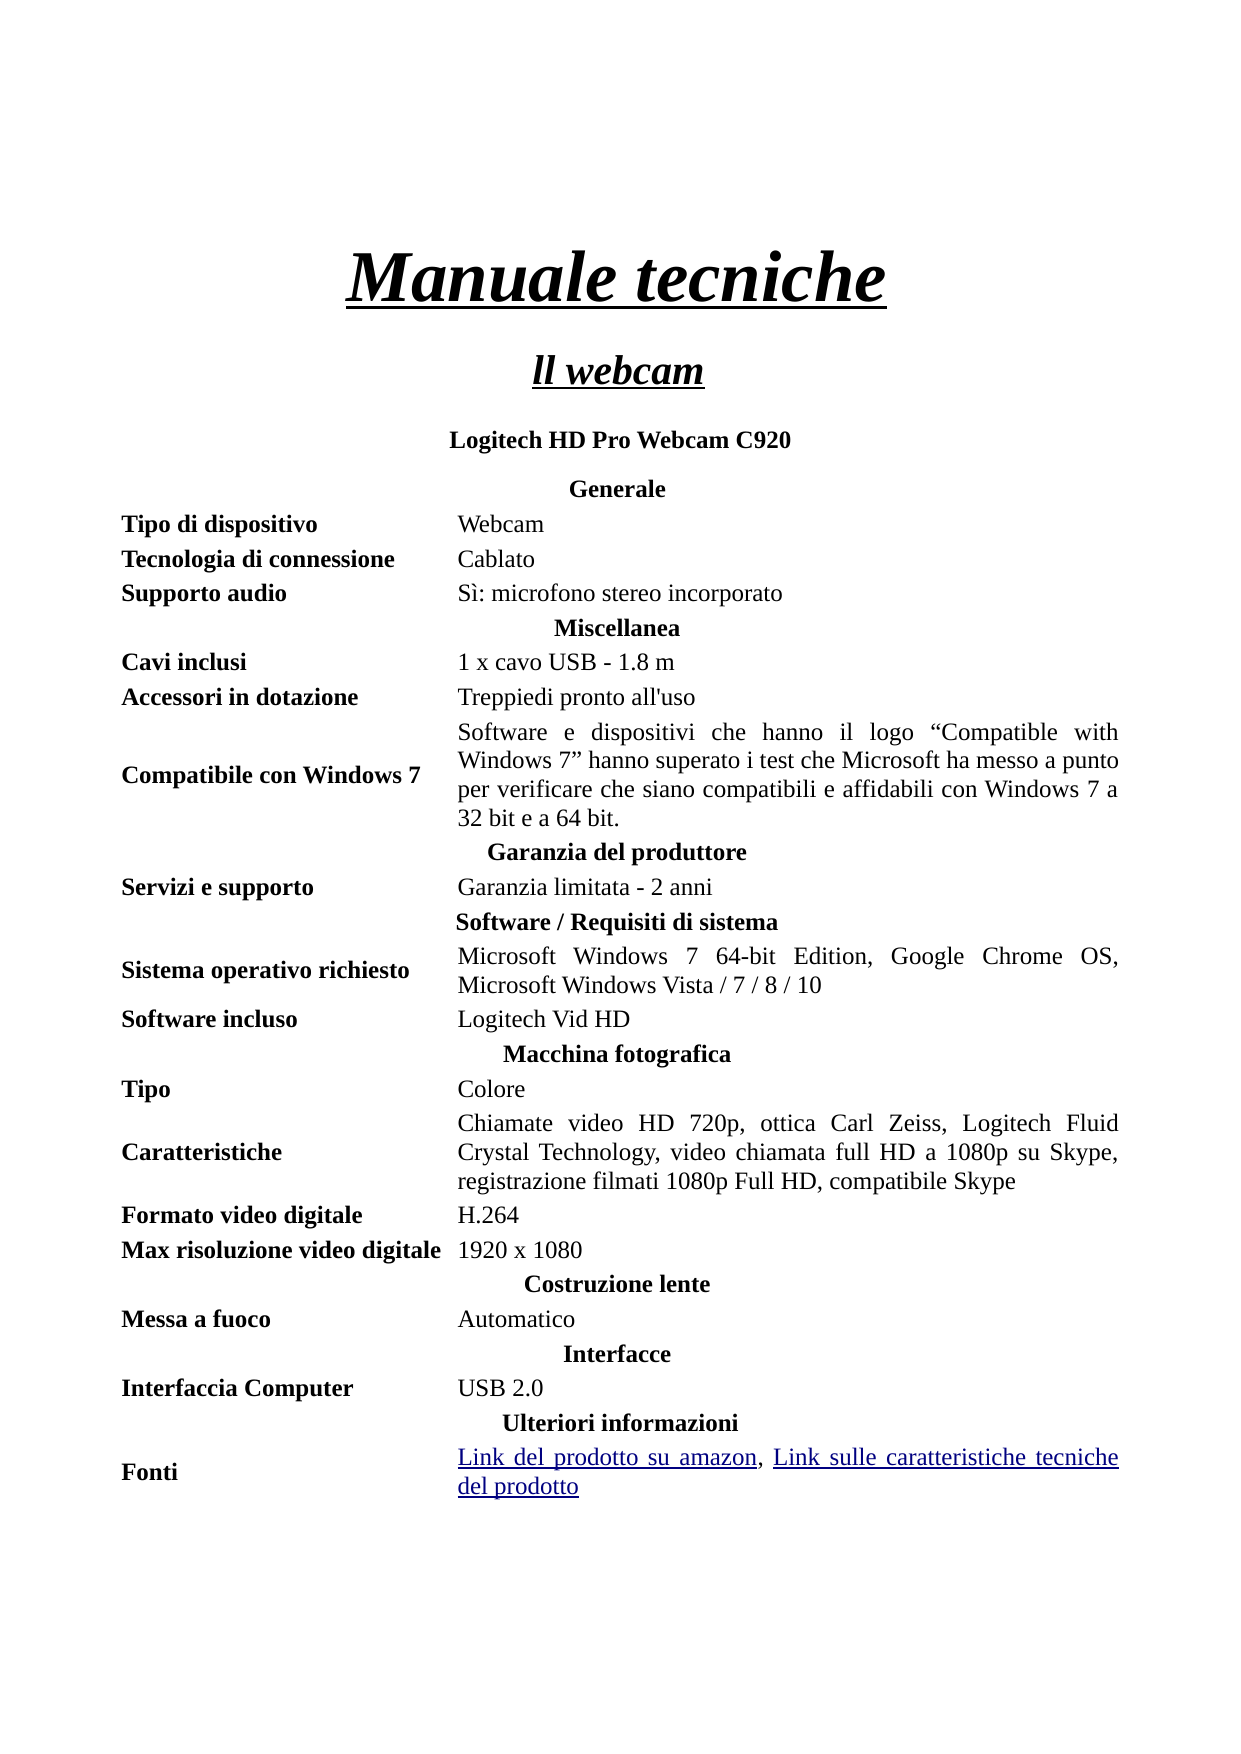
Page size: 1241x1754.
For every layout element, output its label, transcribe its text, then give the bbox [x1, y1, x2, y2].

table_cell H.264 [454, 1198, 1122, 1232]
table_cell Interfacce [118, 1336, 1122, 1370]
table_cell Automatico [454, 1301, 1122, 1336]
table_cell Interfaccia Computer [118, 1370, 454, 1405]
table_cell Compatibile con Windows 7 [118, 714, 454, 834]
table_cell Supporto audio [118, 575, 454, 610]
table_cell Caratteristiche [118, 1105, 454, 1197]
table_cell 1 x cavo USB - 1.8 m [454, 645, 1122, 679]
table_cell Chiamate video HD 720p, ottica Carl Zeiss, Logitech Fluid Crystal Technology, video chiamata full HD a 1080p su Skype, registrazione filmati 1080p Full HD, compatibile Skype [454, 1105, 1122, 1197]
table_cell Max risoluzione video digitale [118, 1232, 454, 1267]
table_cell Colore [454, 1071, 1122, 1105]
table_cell Logitech Vid HD [454, 1002, 1122, 1036]
table_cell Tipo di dispositivo [118, 506, 454, 541]
table_cell Servizi e supporto [118, 869, 454, 904]
table_cell Software e dispositivi che hanno il logo “Compatible with Windows 7” hanno superato i test che Microsoft ha messo a punto per verificare che siano compatibili e affidabili con Windows 7 a 32 bit e a 64 bit. [454, 714, 1122, 834]
table_cell Garanzia del produttore [118, 835, 1122, 869]
text ll webcam [118, 346, 1122, 394]
table_cell Webcam [454, 506, 1122, 541]
table_cell Sistema operativo richiesto [118, 938, 454, 1002]
table_cell Cablato [454, 541, 1122, 575]
table_cell Accessori in dotazione [118, 679, 454, 714]
table_cell Formato video digitale [118, 1198, 454, 1232]
table_cell Messa a fuoco [118, 1301, 454, 1336]
table_cell Generale [118, 472, 1122, 506]
table_cell Microsoft Windows 7 64-bit Edition, Google Chrome OS, Microsoft Windows Vista / 7 / 8 / 10 [454, 938, 1122, 1002]
text Manuale tecniche [118, 233, 1122, 317]
table_cell Miscellanea [118, 610, 1122, 644]
table_cell Fonti [118, 1440, 454, 1503]
table_cell Ulteriori informazioni [118, 1405, 1122, 1439]
table_cell Software incluso [118, 1002, 454, 1036]
table_cell Costruzione lente [118, 1267, 1122, 1301]
table_cell Treppiedi pronto all'uso [454, 679, 1122, 714]
table_cell Cavi inclusi [118, 645, 454, 679]
table_cell Tipo [118, 1071, 454, 1105]
table_cell Tecnologia di connessione [118, 541, 454, 575]
table_cell Garanzia limitata - 2 anni [454, 869, 1122, 904]
table_header Logitech HD Pro Webcam C920 [118, 423, 1122, 472]
table_cell Sì: microfono stereo incorporato [454, 575, 1122, 610]
table_cell Software / Requisiti di sistema [118, 904, 1122, 938]
table_cell Link del prodotto su amazon, Link sulle caratteristiche tecniche del prodotto [454, 1440, 1122, 1503]
table_cell Macchina fotografica [118, 1036, 1122, 1071]
table_cell 1920 x 1080 [454, 1232, 1122, 1267]
table_cell USB 2.0 [454, 1370, 1122, 1405]
